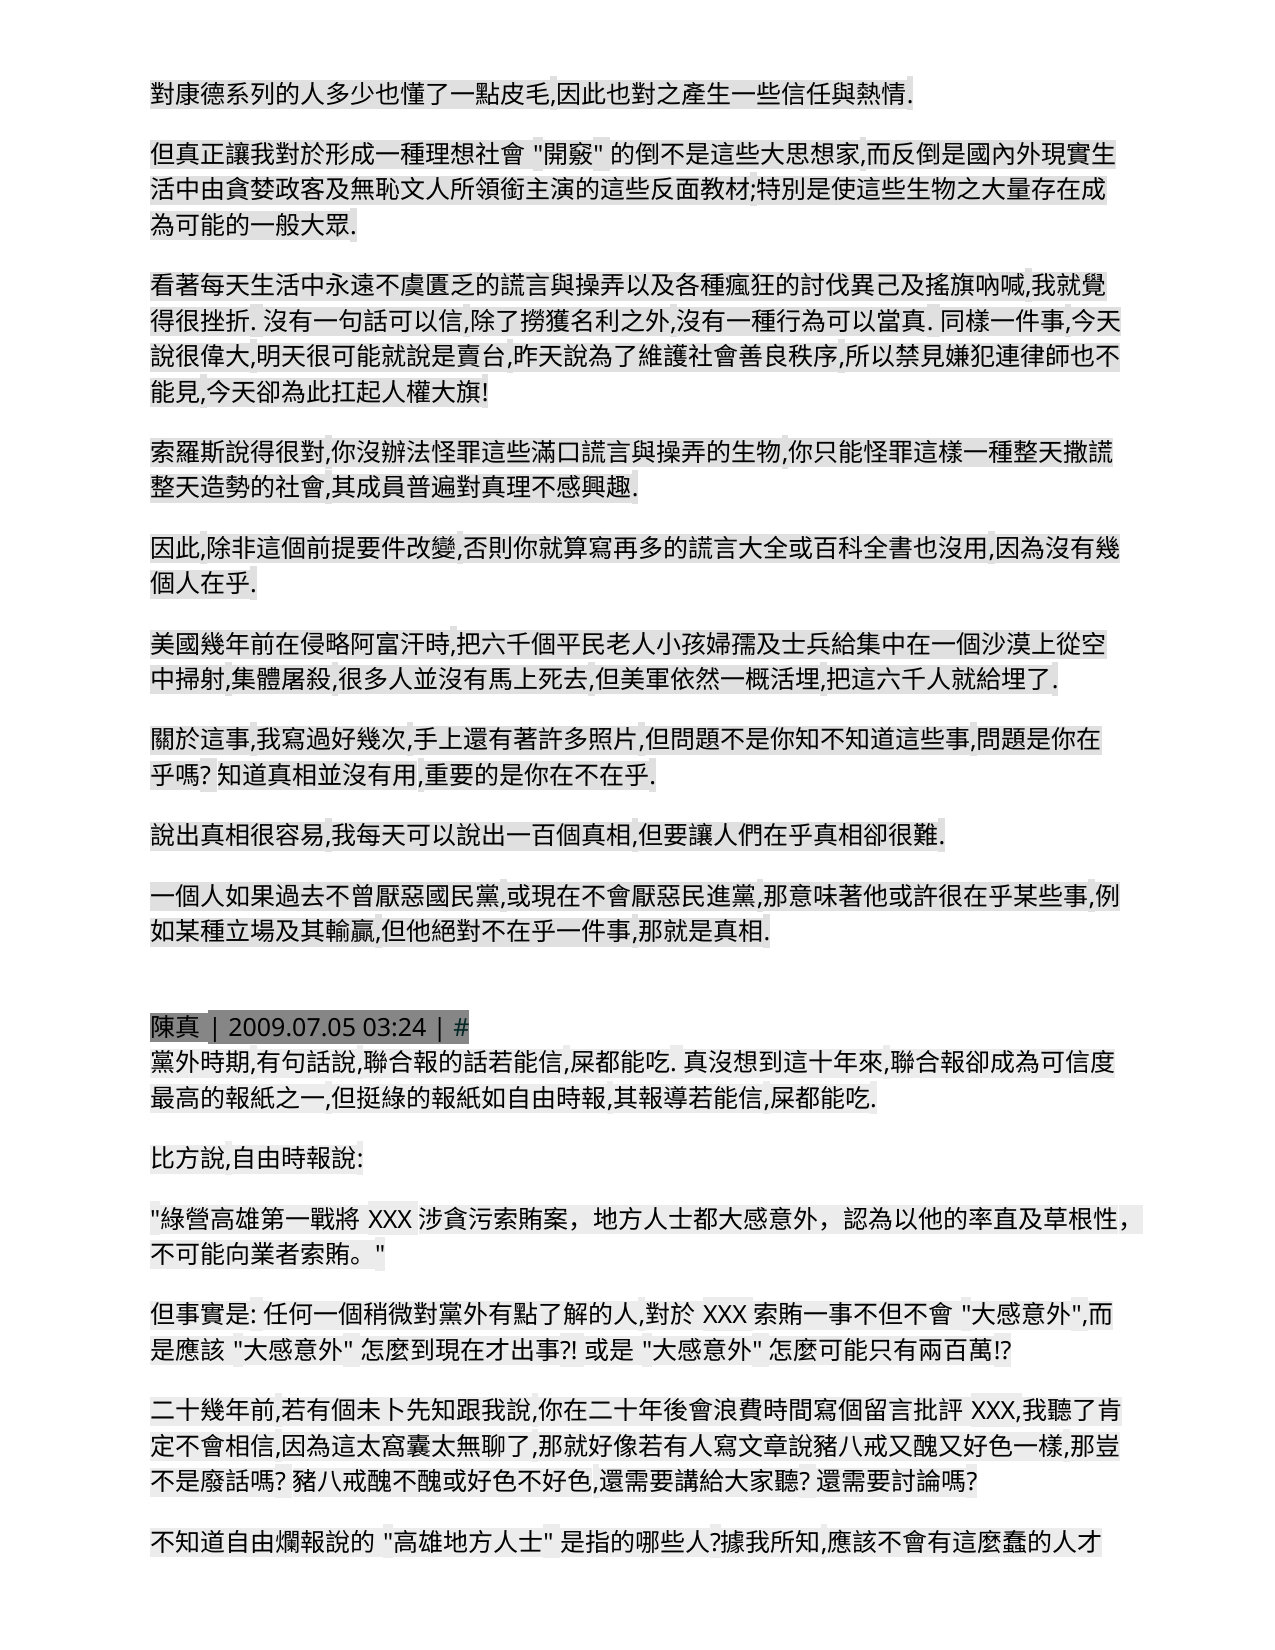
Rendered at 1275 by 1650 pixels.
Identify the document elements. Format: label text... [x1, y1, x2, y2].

text 陳真 | 2009.07.05 03:24 | # [150, 1008, 1125, 1044]
text 索羅斯說得很對,你沒辦法怪罪這些滿口謊言與操弄的生物,你只能怪罪這樣一種整天撒謊整天造勢的社會,其成員普遍對真理不感興趣. [150, 433, 1125, 504]
text 看著每天生活中永遠不虞匱乏的謊言與操弄以及各種瘋狂的討伐異己及搖旗吶喊,我就覺得很挫折. 沒有一句話可以信,除了撈獲名利之外,沒有一種行為可以當真. 同樣一件事,今天說很偉大,明天很可能就說是賣台,昨天說為了維護社會善良秩序,所以禁見嫌犯連律師也不能見,今天卻為此扛起人權大旗! [150, 267, 1125, 408]
text 黨外時期,有句話說,聯合報的話若能信,屎都能吃. 真沒想到這十年來,聯合報卻成為可信度最高的報紙之一,但挺綠的報紙如自由時報,其報導若能信,屎都能吃. [150, 1044, 1125, 1114]
text 說出真相很容易,我每天可以說出一百個真相,但要讓人們在乎真相卻很難. [150, 817, 1125, 852]
text 美國幾年前在侵略阿富汗時,把六千個平民老人小孩婦孺及士兵給集中在一個沙漠上從空中掃射,集體屠殺,很多人並沒有馬上死去,但美軍依然一概活埋,把這六千人就給埋了. [150, 625, 1125, 696]
text 不知道自由爛報說的 "高雄地方人士" 是指的哪些人?據我所知,應該不會有這麼蠢的人才 [150, 1523, 1125, 1558]
text 關於這事,我寫過好幾次,手上還有著許多照片,但問題不是你知不知道這些事,問題是你在乎嗎? 知道真相並沒有用,重要的是你在不在乎. [150, 721, 1125, 792]
text 對康德系列的人多少也懂了一點皮毛,因此也對之產生一些信任與熱情. [150, 75, 1125, 110]
text "綠營高雄第一戰將 XXX 涉貪污索賄案，地方人士都大感意外，認為以他的率直及草根性，不可能向業者索賄。" [150, 1200, 1125, 1271]
text 二十幾年前,若有個未卜先知跟我說,你在二十年後會浪費時間寫個留言批評 XXX,我聽了肯定不會相信,因為這太窩囊太無聊了,那就好像若有人寫文章說豬八戒又醜又好色一樣,那豈不是廢話嗎? 豬八戒醜不醜或好色不好色,還需要講給大家聽? 還需要討論嗎? [150, 1392, 1125, 1498]
text 因此,除非這個前提要件改變,否則你就算寫再多的謊言大全或百科全書也沒用,因為沒有幾個人在乎. [150, 529, 1125, 600]
text 比方說,自由時報說: [150, 1139, 1125, 1175]
text 但真正讓我對於形成一種理想社會 "開竅" 的倒不是這些大思想家,而反倒是國內外現實生活中由貪婪政客及無恥文人所領銜主演的這些反面教材;特別是使這些生物之大量存在成為可能的一般大眾. [150, 135, 1125, 242]
text 但事實是: 任何一個稍微對黨外有點了解的人,對於 XXX 索賄一事不但不會 "大感意外",而是應該 "大感意外" 怎麼到現在才出事?! 或是 "大感意外" 怎麼可能只有兩百萬!? [150, 1296, 1125, 1367]
text 一個人如果過去不曾厭惡國民黨,或現在不會厭惡民進黨,那意味著他或許很在乎某些事,例如某種立場及其輸贏,但他絕對不在乎一件事,那就是真相. [150, 877, 1125, 983]
